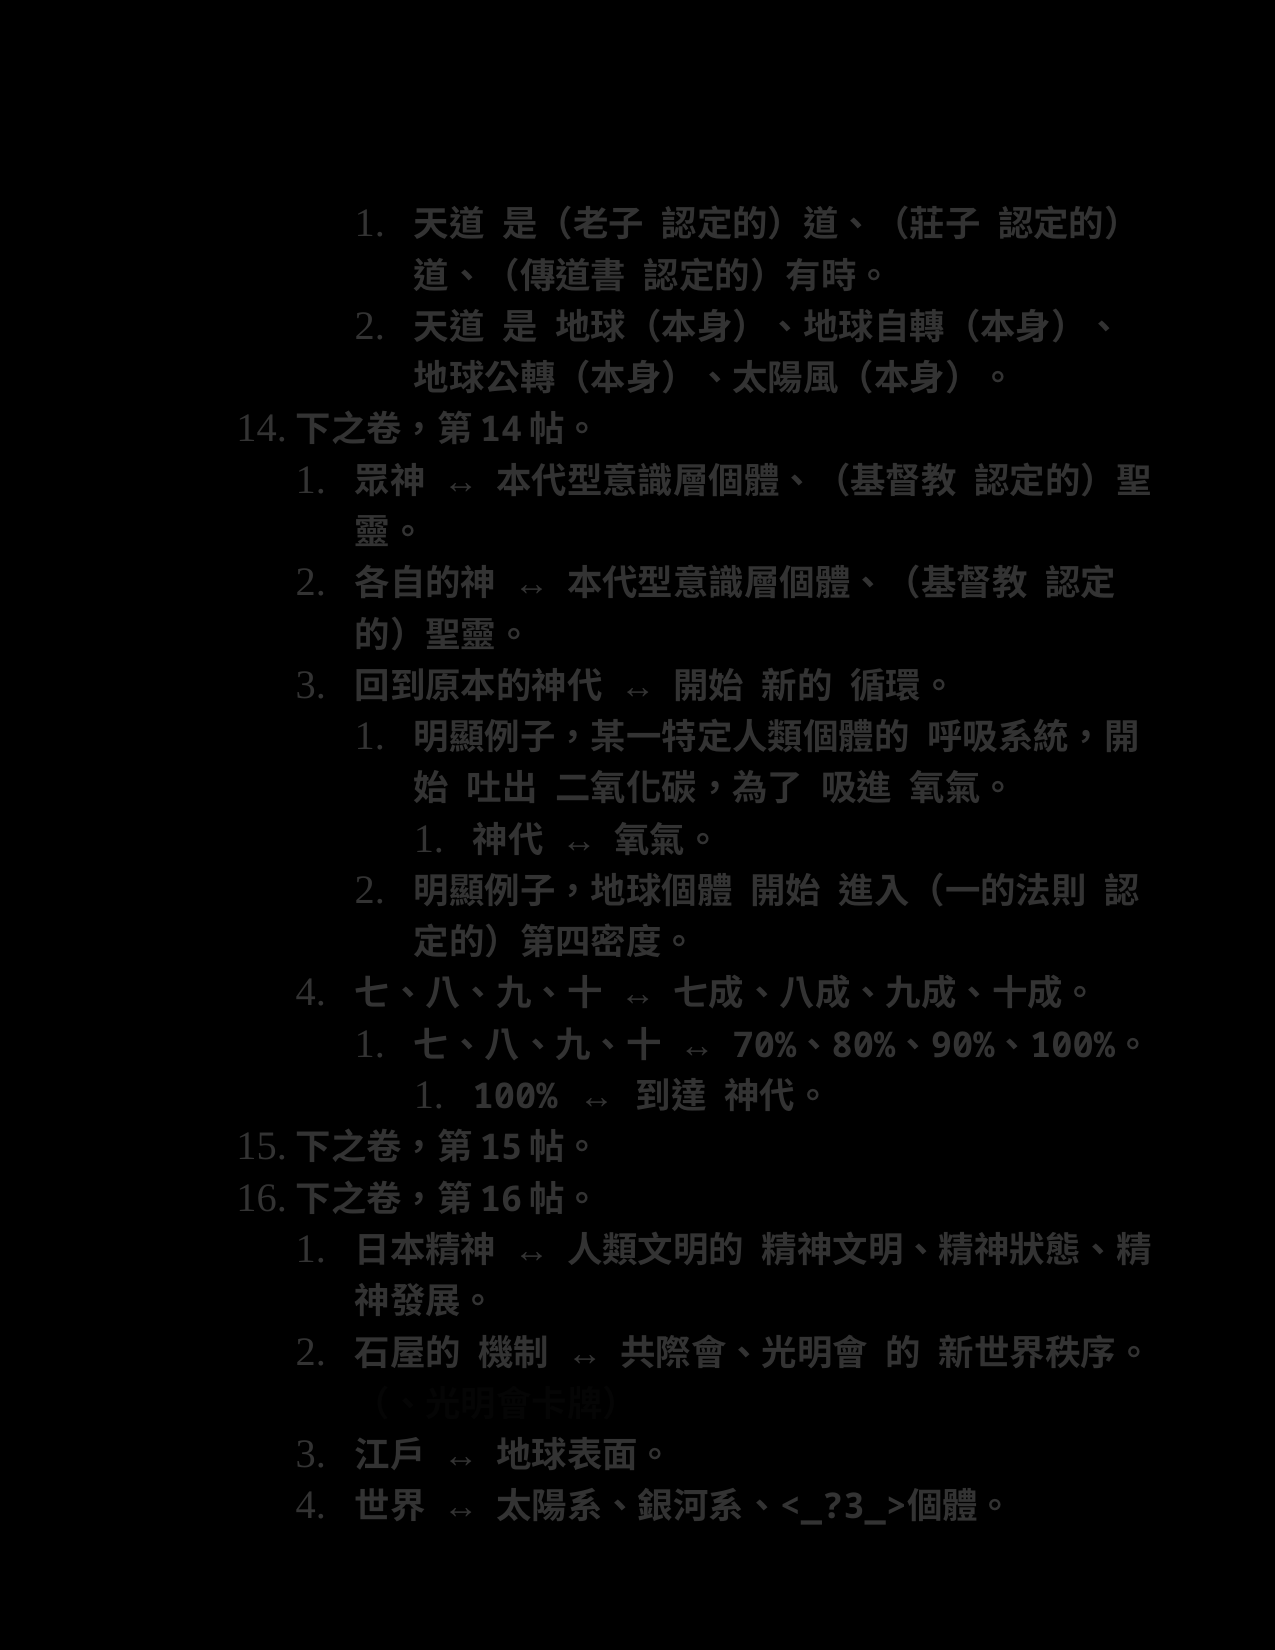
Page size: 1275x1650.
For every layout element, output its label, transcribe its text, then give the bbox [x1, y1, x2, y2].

list 明顯例子，地球個體 開始 進入（一的法則 認定的）第四密度。 [354, 862, 1157, 965]
list 天道 是（老子 認定的）道、（莊子 認定的）道、（傳道書 認定的）有時。 [354, 196, 1157, 298]
list 世界 ↔ 太陽系、銀河系、<_?3_>個體。 [295, 1478, 1157, 1529]
list 下之卷，第15帖。 [236, 1119, 1157, 1170]
list 回到原本的神代 ↔ 開始 新的 循環。 [295, 657, 1157, 708]
list 七、八、九、十 ↔ 70%、80%、90%、100%。 [354, 1016, 1157, 1067]
list 江戶 ↔ 地球表面。 [295, 1426, 1157, 1478]
list 各自的神 ↔ 本代型意識層個體、（基督教 認定的）聖靈。 [295, 555, 1157, 657]
list 下之卷，第14帖。 [236, 401, 1157, 452]
list 七、八、九、十 ↔ 七成、八成、九成、十成。 [295, 965, 1157, 1016]
list 下之卷，第16帖。 [236, 1170, 1157, 1221]
list 100% ↔ 到達 神代。 [413, 1067, 1157, 1119]
list 眾神 ↔ 本代型意識層個體、（基督教 認定的）聖靈。 [295, 452, 1157, 555]
list 日本精神 ↔ 人類文明的 精神文明、精神狀態、精神發展。 [295, 1221, 1157, 1324]
list 天道 是 地球（本身）、地球自轉（本身）、地球公轉（本身）、太陽風（本身）。 [354, 298, 1157, 401]
list 石屋的 機制 ↔ 共際會、光明會 的 新世界秩序。（、光明會卡牌） [295, 1324, 1157, 1426]
list 神代 ↔ 氧氣。 [413, 811, 1157, 862]
list 明顯例子，某一特定人類個體的 呼吸系統，開始 吐出 二氧化碳，為了 吸進 氧氣。 [354, 708, 1157, 811]
